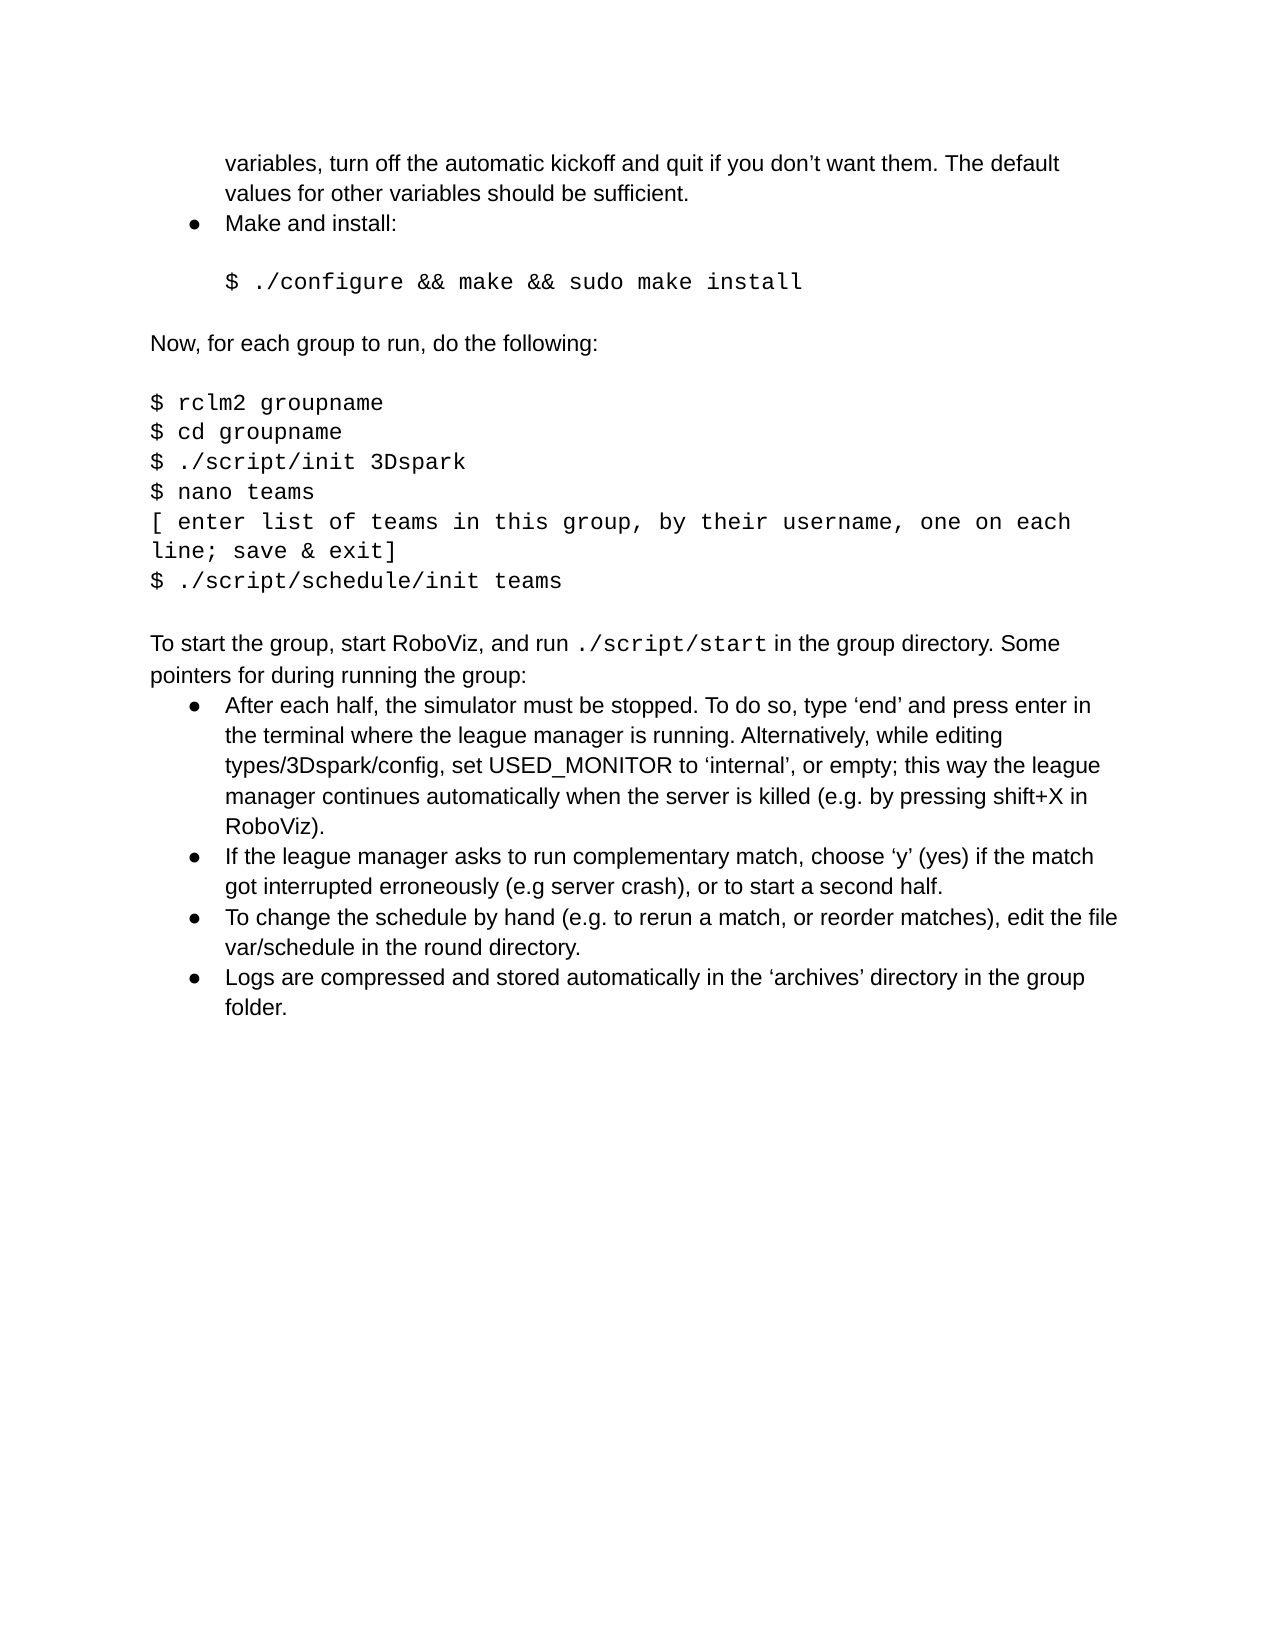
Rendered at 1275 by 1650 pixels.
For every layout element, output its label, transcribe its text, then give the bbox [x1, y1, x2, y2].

text $ ./script/init 3Dspark [150, 450, 1125, 476]
list To change the schedule by hand (e.g. to rerun a match, or reorder matches), edit the file var/schedule in the round directory. [187, 903, 1125, 960]
text To start the group, start RoboViz, and run ./script/start in the group directory. Some pointers for during running the group: [150, 629, 1125, 688]
text $ rclm2 groupname [150, 391, 1125, 417]
list Make and install: $ ./configure && make && sudo make install [187, 210, 1125, 296]
list If the league manager asks to run complementary match, choose ‘y’ (yes) if the match got interrupted erroneously (e.g server crash), or to start a second half. [187, 843, 1125, 899]
text $ nano teams [150, 480, 1125, 506]
text $ ./script/schedule/init teams [150, 569, 1125, 596]
list After each half, the simulator must be stopped. To do so, type ‘end’ and press enter in the terminal where the league manager is running. Alternatively, while editing types/3Dspark/config, set USED_MONITOR to ‘internal’, or empty; this way the league manager continues automatically when the server is killed (e.g. by pressing shift+X in RoboViz). [187, 692, 1125, 839]
list variables, turn off the automatic kickoff and quit if you don’t want them. The default values for other variables should be sufficient. [187, 150, 1125, 207]
text $ cd groupname [150, 421, 1125, 447]
list Logs are compressed and stored automatically in the ‘archives’ directory in the group folder. [187, 964, 1125, 1020]
text [ enter list of teams in this group, by their username, one on each line; save & exit] [150, 510, 1125, 566]
text Now, for each group to run, do the following: [150, 330, 1125, 357]
